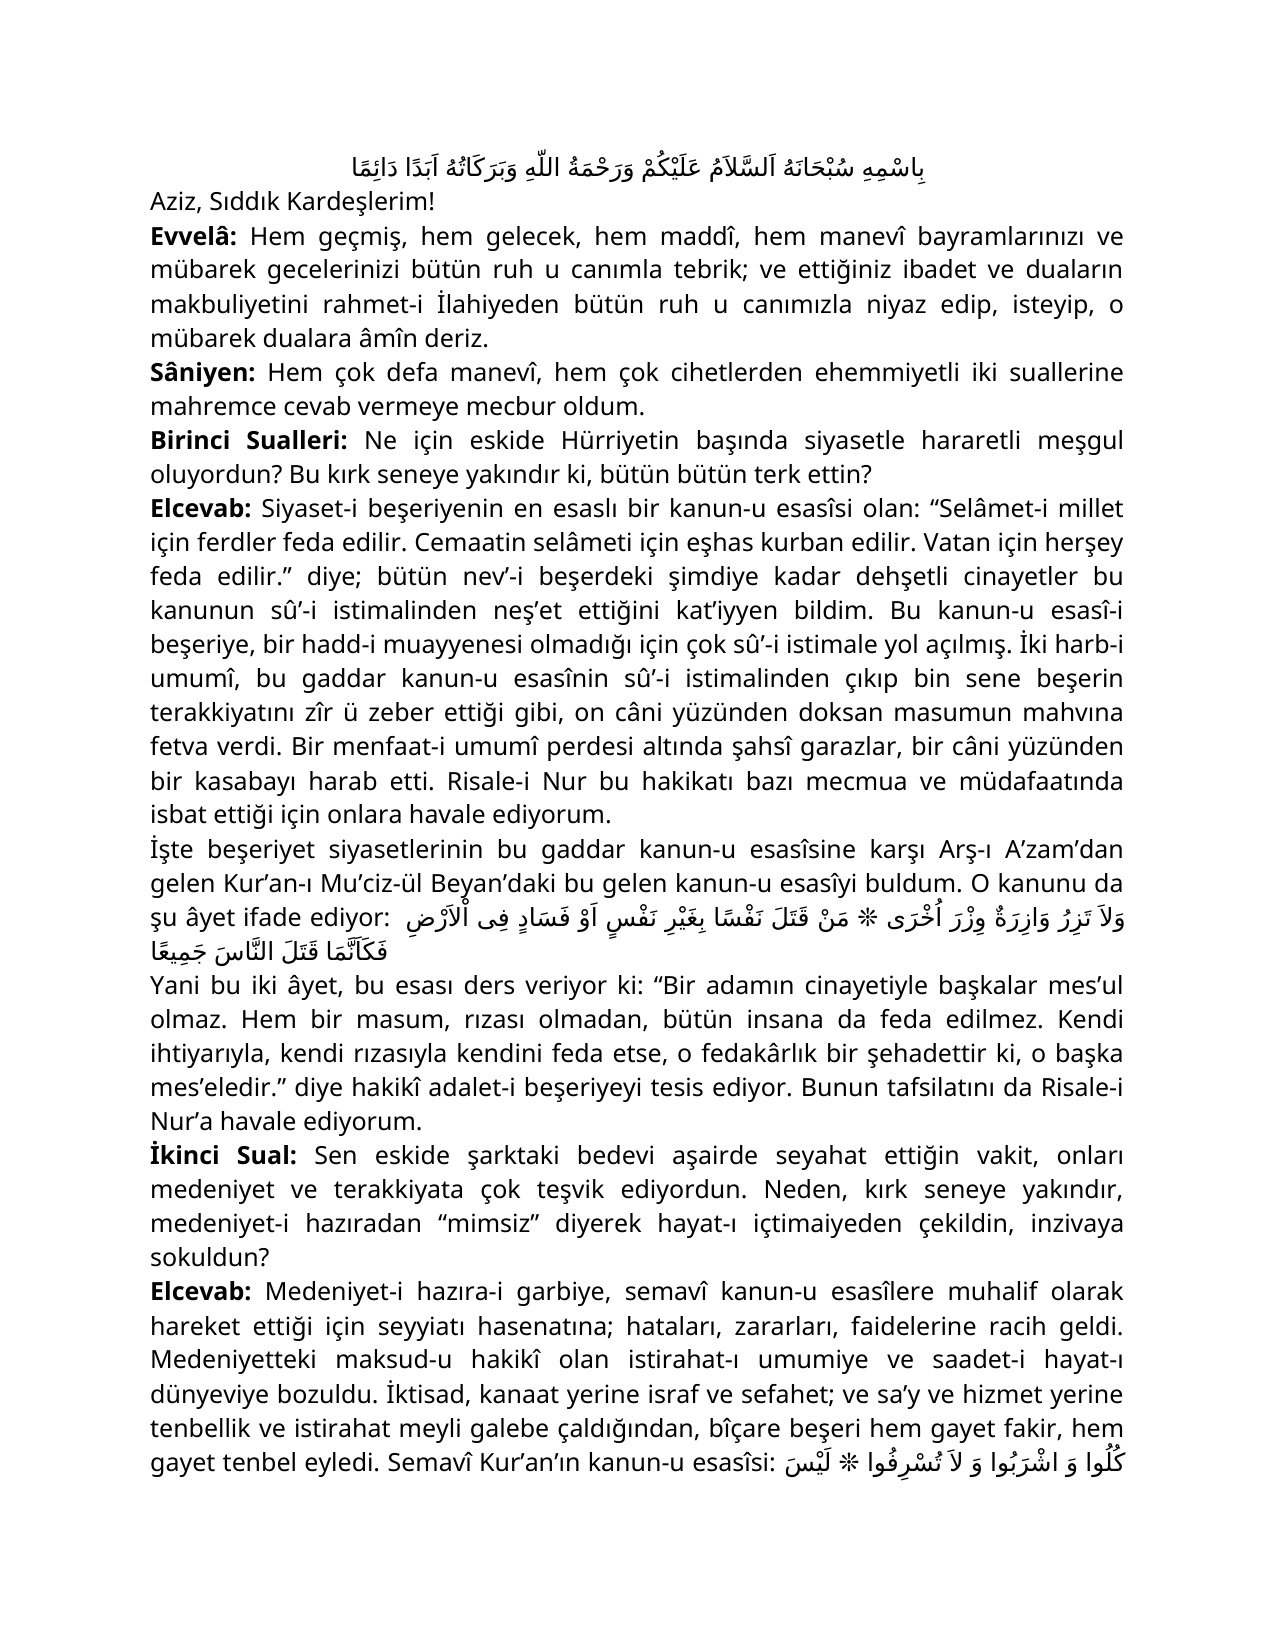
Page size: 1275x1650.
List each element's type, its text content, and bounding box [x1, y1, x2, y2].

text بِاسْمِهِ سُبْحَانَهُ اَلسَّلاَمُ عَلَيْكُمْ وَرَحْمَةُ اللّهِ وَبَرَكَاتُهُ اَبَدًا دَائِمًا [150, 150, 1125, 184]
text Sâniyen: Hem çok defa manevî, hem çok cihetlerden ehemmiyetli iki suallerine mahremce cevab vermeye mecbur oldum. [150, 354, 1125, 422]
text Evvelâ: Hem geçmiş, hem gelecek, hem maddî, hem manevî bayramlarınızı ve mübarek gecelerinizi bütün ruh u canımla tebrik; ve ettiğiniz ibadet ve duaların makbuliyetini rahmet-i İlahiyeden bütün ruh u canımızla niyaz edip, isteyip, o mübarek dualara âmîn deriz. [150, 218, 1125, 354]
text Birinci Sualleri: Ne için eskide Hürriyetin başında siyasetle hararetli meşgul oluyordun? Bu kırk seneye yakındır ki, bütün bütün terk ettin? [150, 422, 1125, 491]
text Elcevab: Medeniyet-i hazıra-i garbiye, semavî kanun-u esasîlere muhalif olarak hareket ettiği için seyyiatı hasenatına; hataları, zararları, faidelerine racih geldi. Medeniyetteki maksud-u hakikî olan istirahat-ı umumiye ve saadet-i hayat-ı dünyeviye bozuldu. İktisad, kanaat yerine israf ve sefahet; ve sa’y ve hizmet yerine tenbellik ve istirahat meyli galebe çaldığından, bîçare beşeri hem gayet fakir, hem gayet tenbel eyledi. Semavî Kur’an’ın kanun-u esasîsi: كُلُوا وَ اشْرَبُوا وَ لاَ تُسْرِفُوا ❊ لَيْسَ ِلْلاِنْسَانِ اِلاَّ مَا سَعَى ferman-ı esasîsi ile “Beşerin saadet-i hayatiyesi, iktisad ve sa’ye gayrette olduğunu ve onunla beşerin havas, avam tabakası birbiriyle barışabilir.” diye Risale-i Nur bu esası izahına binaen kısa bir-iki nükte söyleyeceğim: [150, 1274, 1125, 1478]
text Aziz, Sıddık Kardeşlerim! [150, 184, 1125, 218]
text Elcevab: Siyaset-i beşeriyenin en esaslı bir kanun-u esasîsi olan: “Selâmet-i millet için ferdler feda edilir. Cemaatin selâmeti için eşhas kurban edilir. Vatan için herşey feda edilir.” diye; bütün nev’-i beşerdeki şimdiye kadar dehşetli cinayetler bu kanunun sû’-i istimalinden neş’et ettiğini kat’iyyen bildim. Bu kanun-u esasî-i beşeriye, bir hadd-i muayyenesi olmadığı için çok sû’-i istimale yol açılmış. İki harb-i umumî, bu gaddar kanun-u esasînin sû’-i istimalinden çıkıp bin sene beşerin terakkiyatını zîr ü zeber ettiği gibi, on câni yüzünden doksan masumun mahvına fetva verdi. Bir menfaat-i umumî perdesi altında şahsî garazlar, bir câni yüzünden bir kasabayı harab etti. Risale-i Nur bu hakikatı bazı mecmua ve müdafaatında isbat ettiği için onlara havale ediyorum. [150, 491, 1125, 831]
text İşte beşeriyet siyasetlerinin bu gaddar kanun-u esasîsine karşı Arş-ı A’zam’dan gelen Kur’an-ı Mu’ciz-ül Beyan’daki bu gelen kanun-u esasîyi buldum. O kanunu da şu âyet ifade ediyor: وَلاَ تَزِرُ وَازِرَةٌ وِزْرَ اُخْرَى ❊ مَنْ قَتَلَ نَفْسًا بِغَيْرِ نَفْسٍ اَوْ فَسَادٍ فِى اْلاَرْضِ فَكَاَنَّمَا قَتَلَ النَّاسَ جَمِيعًا [150, 831, 1125, 967]
text İkinci Sual: Sen eskide şarktaki bedevi aşairde seyahat ettiğin vakit, onları medeniyet ve terakkiyata çok teşvik ediyordun. Neden, kırk seneye yakındır, medeniyet-i hazıradan “mimsiz” diyerek hayat-ı içtimaiyeden çekildin, inzivaya sokuldun? [150, 1138, 1125, 1274]
text Yani bu iki âyet, bu esası ders veriyor ki: “Bir adamın cinayetiyle başkalar mes’ul olmaz. Hem bir masum, rızası olmadan, bütün insana da feda edilmez. Kendi ihtiyarıyla, kendi rızasıyla kendini feda etse, o fedakârlık bir şehadettir ki, o başka mes’eledir.” diye hakikî adalet-i beşeriyeyi tesis ediyor. Bunun tafsilatını da Risale-i Nur’a havale ediyorum. [150, 967, 1125, 1138]
